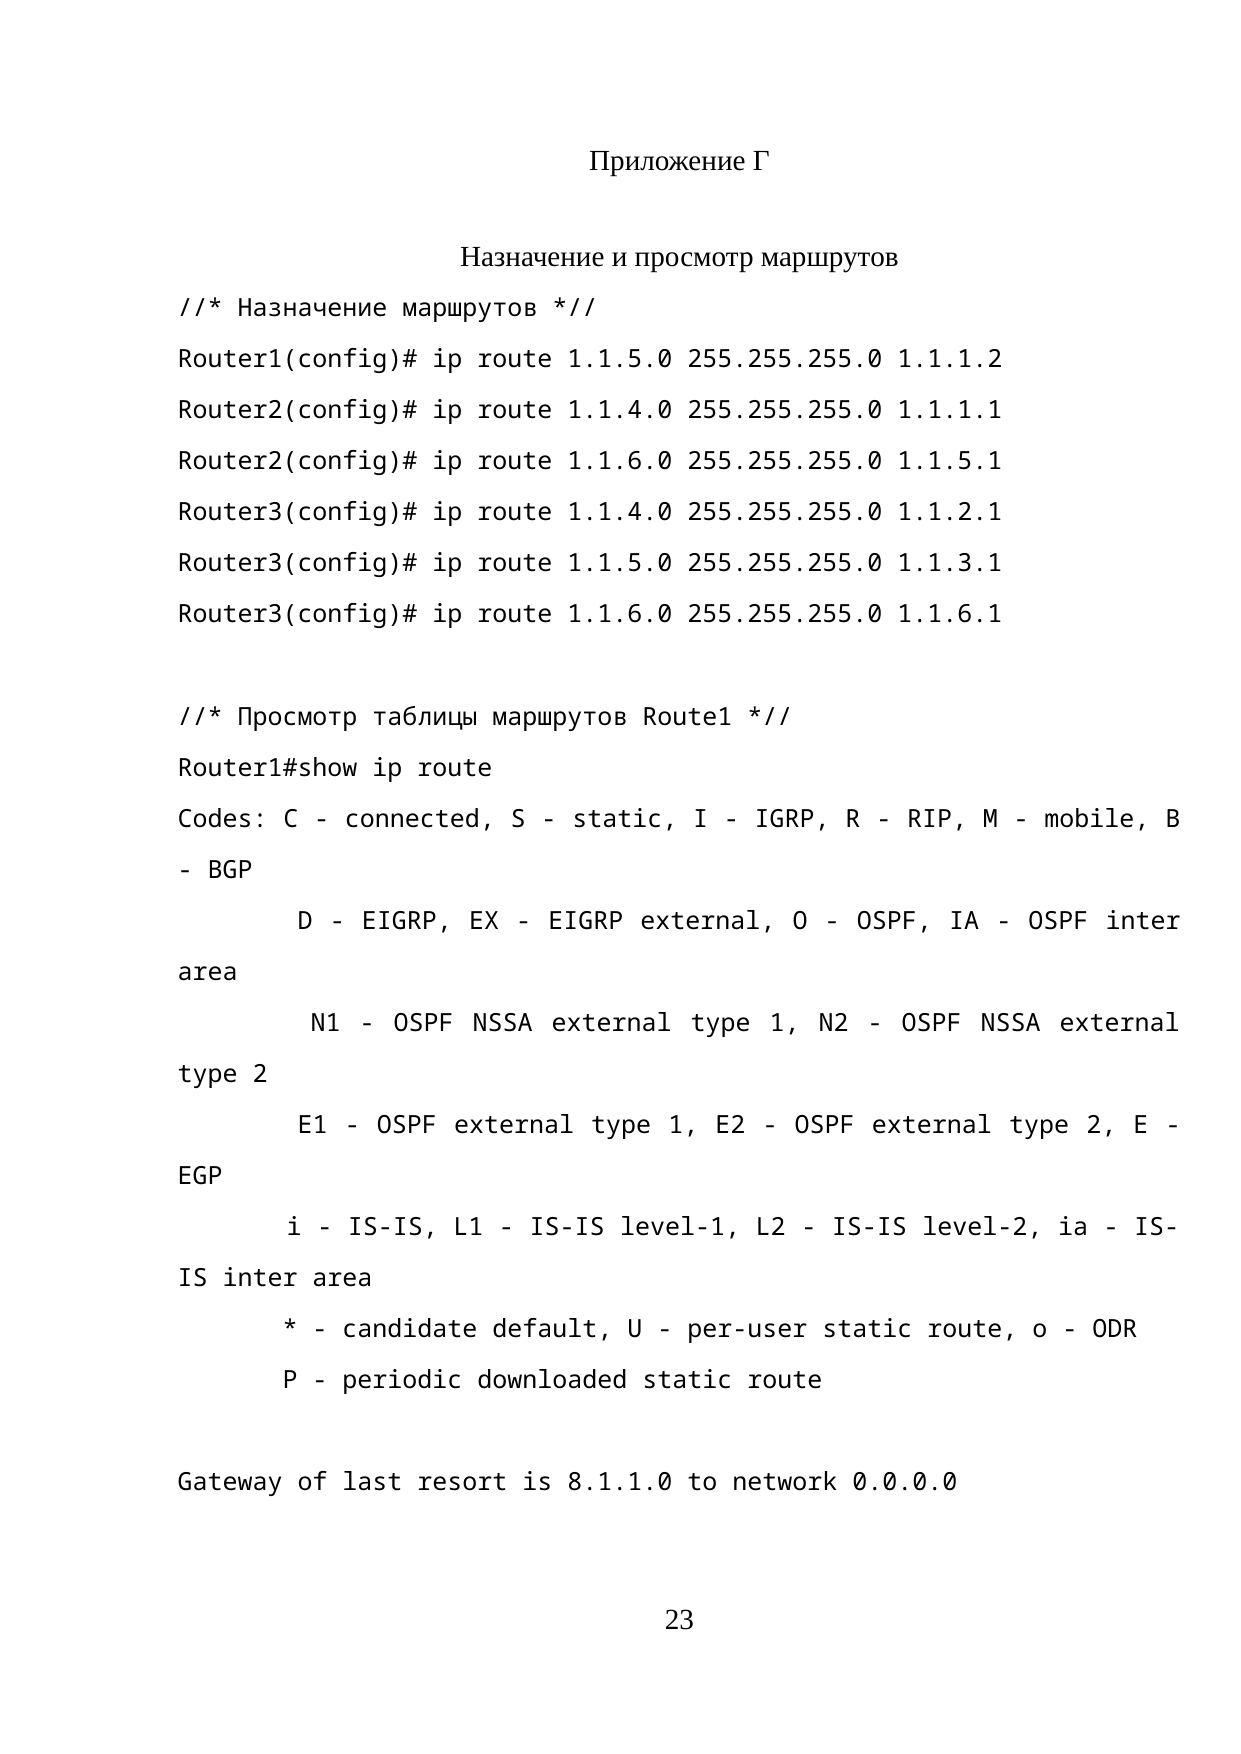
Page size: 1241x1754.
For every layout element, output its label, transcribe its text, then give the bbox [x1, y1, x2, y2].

text Router1(config)# ip route 1.1.5.0 255.255.255.0 1.1.1.2 [177, 341, 1181, 375]
text i - IS-IS, L1 - IS-IS level-1, L2 - IS-IS level-2, ia - IS-IS inter area [177, 1208, 1181, 1294]
text P - periodic downloaded static route [177, 1362, 1181, 1396]
text Router3(config)# ip route 1.1.6.0 255.255.255.0 1.1.6.1 [177, 596, 1181, 630]
text //* Просмотр таблицы маршрутов Route1 *// [177, 698, 1181, 732]
text D - EIGRP, EX - EIGRP external, O - OSPF, IA - OSPF inter area [177, 902, 1181, 987]
text Router2(config)# ip route 1.1.4.0 255.255.255.0 1.1.1.1 [177, 392, 1181, 426]
text N1 - OSPF NSSA external type 1, N2 - OSPF NSSA external type 2 [177, 1004, 1181, 1089]
text Router3(config)# ip route 1.1.4.0 255.255.255.0 1.1.2.1 [177, 494, 1181, 528]
text Codes: C - connected, S - static, I - IGRP, R - RIP, M - mobile, B - BGP [177, 800, 1181, 885]
text //* Назначение маршрутов *// [177, 290, 1181, 324]
text * - candidate default, U - per-user static route, o - ODR [177, 1311, 1181, 1345]
subtitle Приложение Г [177, 143, 1181, 177]
text Gateway of last resort is 8.1.1.0 to network 0.0.0.0 [177, 1464, 1181, 1498]
text E1 - OSPF external type 1, E2 - OSPF external type 2, E - EGP [177, 1106, 1181, 1192]
text Router1#show ip route [177, 749, 1181, 783]
text Назначение и просмотр маршрутов [177, 239, 1181, 273]
text Router3(config)# ip route 1.1.5.0 255.255.255.0 1.1.3.1 [177, 545, 1181, 579]
text Router2(config)# ip route 1.1.6.0 255.255.255.0 1.1.5.1 [177, 443, 1181, 477]
